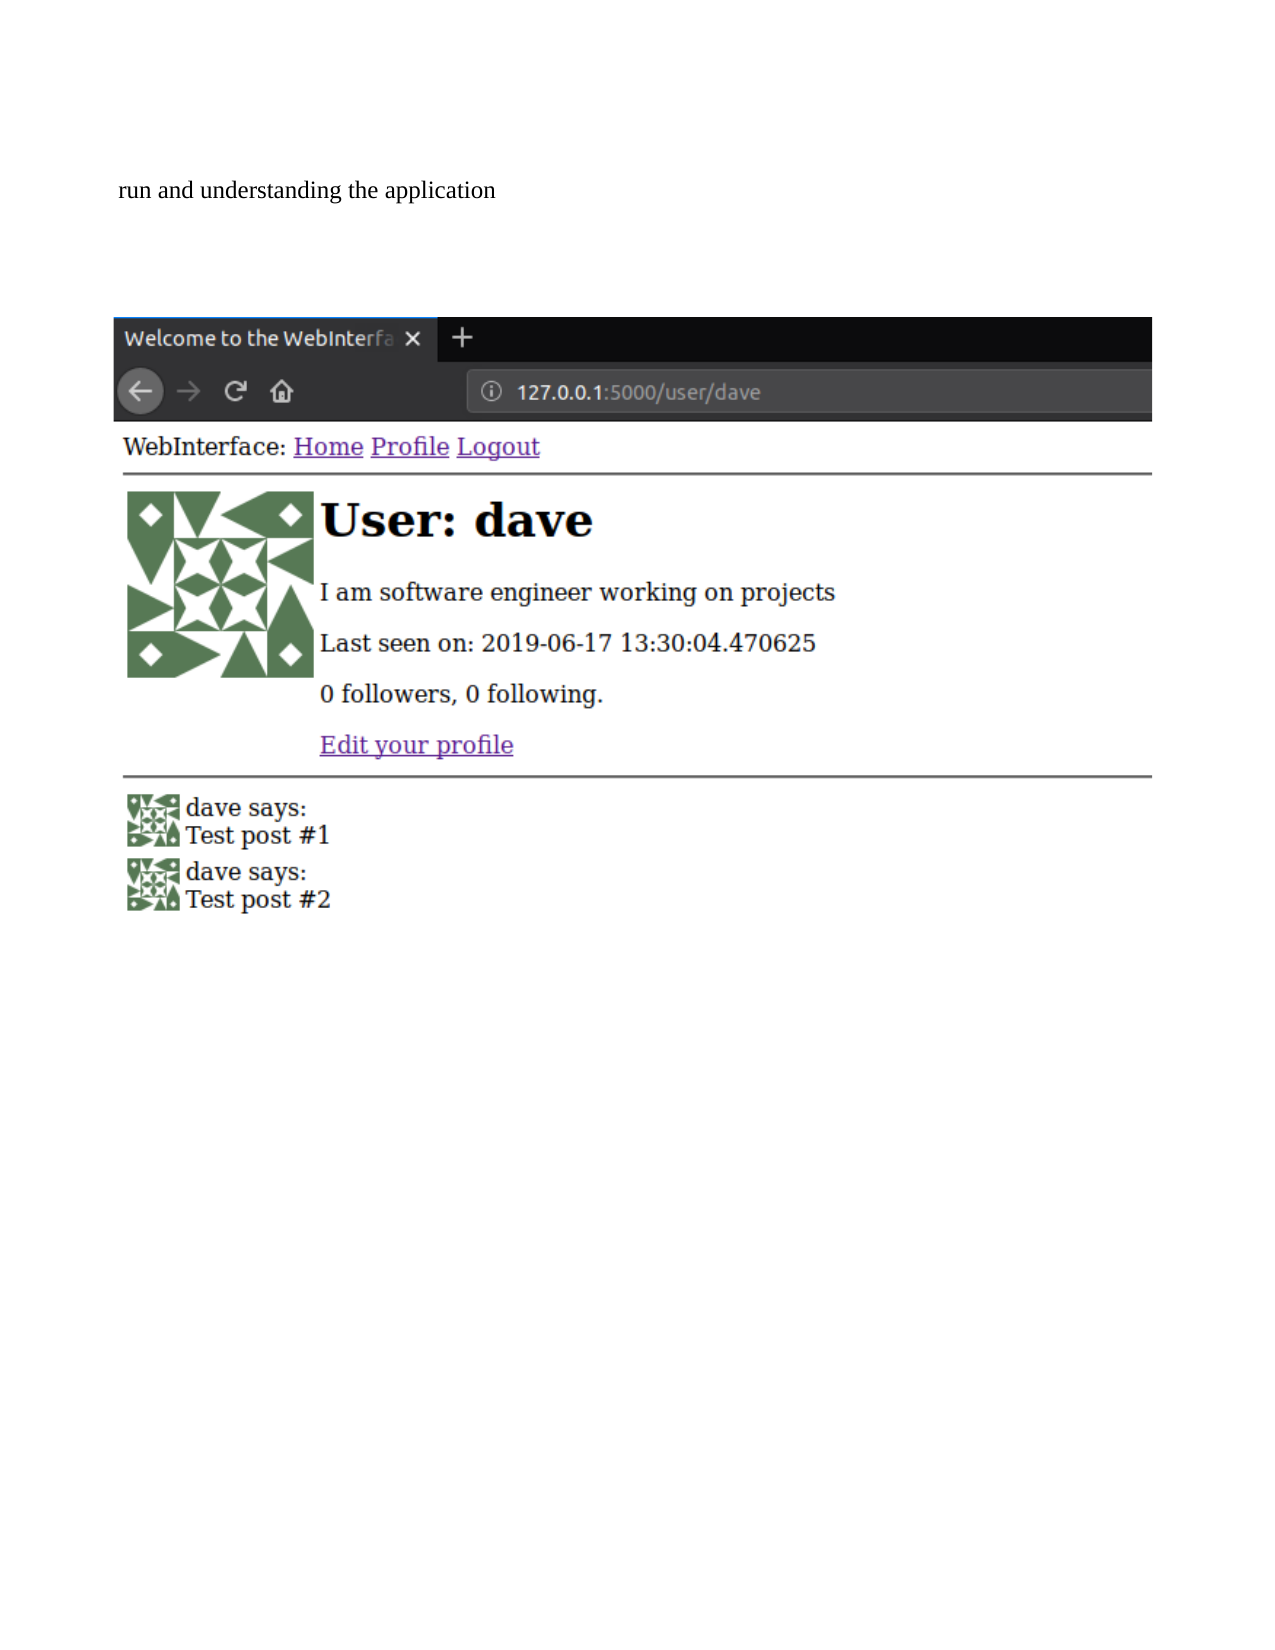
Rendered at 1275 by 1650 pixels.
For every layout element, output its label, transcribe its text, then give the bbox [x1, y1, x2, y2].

picture [113, 317, 1153, 1071]
text run and understanding the application [118, 176, 1157, 204]
